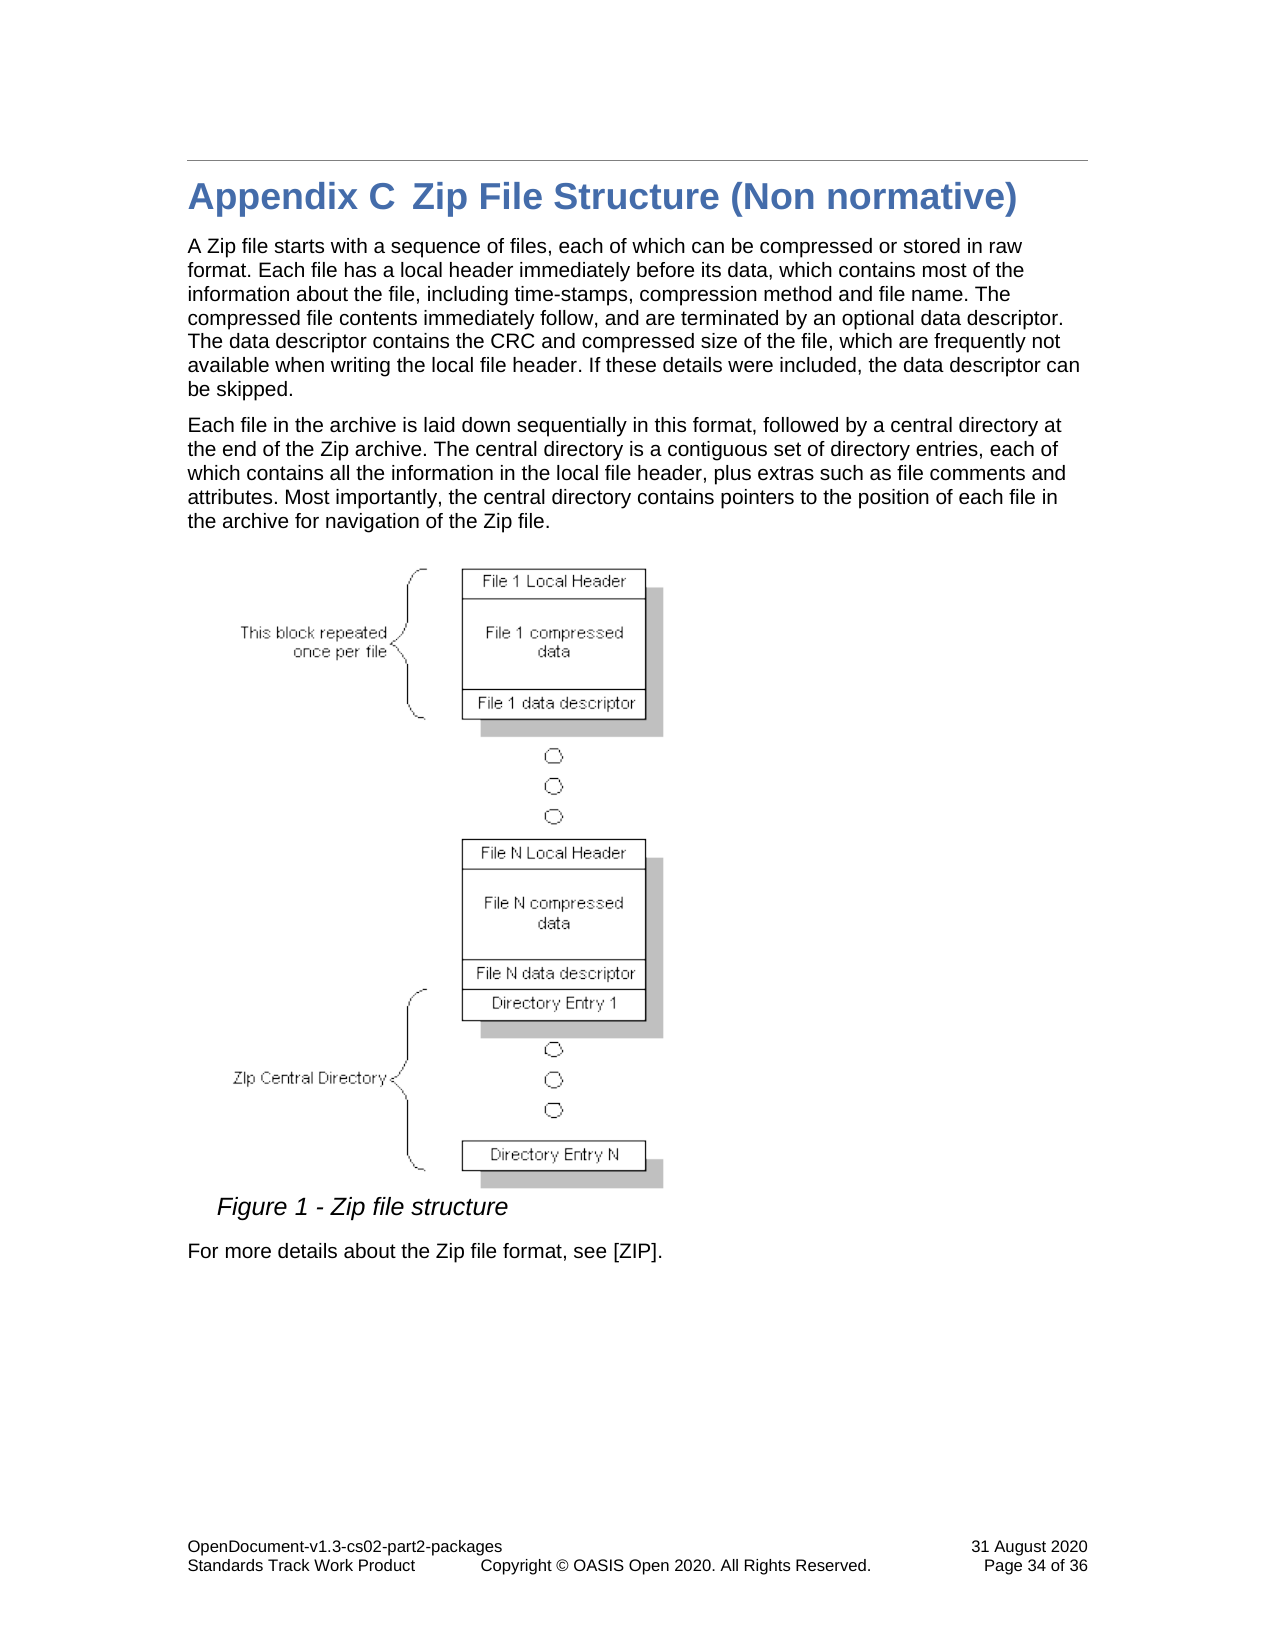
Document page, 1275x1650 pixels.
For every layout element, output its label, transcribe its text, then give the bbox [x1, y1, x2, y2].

text A Zip file starts with a sequence of files, each of which can be compressed or stored in raw format. Each file has a local header immediately before its data, which contains most of the information about the file, including time-stamps, compression method and file name. The compressed file contents immediately follow, and are terminated by an optional data descriptor. The data descriptor contains the CRC and compressed size of the file, which are frequently not available when writing the local file header. If these details were included, the data descriptor can be skipped. [187, 233, 1088, 401]
subtitle Zip File Structure (Non normative) [187, 161, 1088, 217]
picture [216, 564, 667, 1192]
text Figure 1 - Zip file structure [217, 1192, 667, 1221]
text For more details about the Zip file format, see [ZIP]. [187, 1239, 1088, 1263]
text Each file in the archive is laid down sequentially in this format, followed by a central directory at the end of the Zip archive. The central directory is a contiguous set of directory entries, each of which contains all the information in the local file header, plus extras such as file comments and attributes. Most importantly, the central directory contains pointers to the position of each file in the archive for navigation of the Zip file. [187, 413, 1088, 533]
